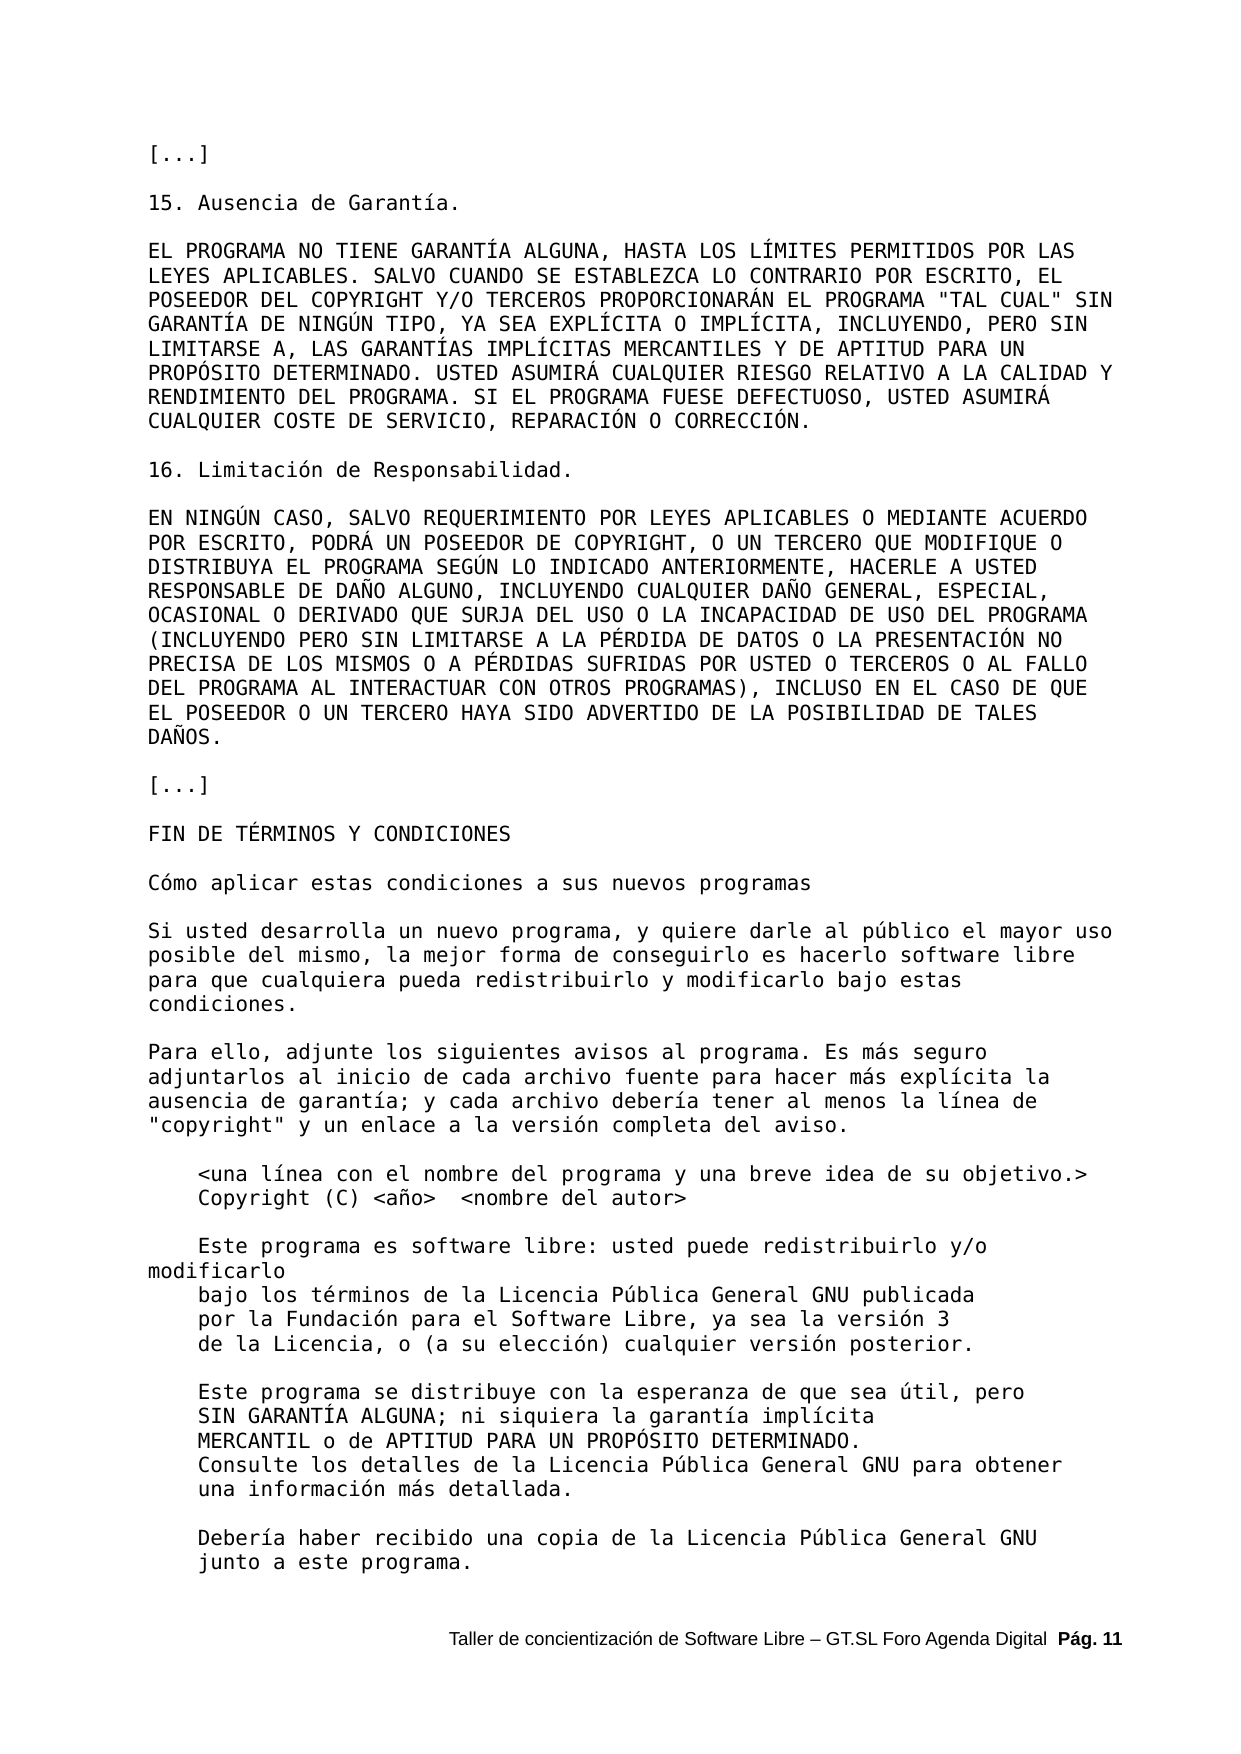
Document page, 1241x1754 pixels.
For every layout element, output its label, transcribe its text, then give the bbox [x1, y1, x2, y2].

text bajo los términos de la Licencia Pública General GNU publicada [148, 1283, 1122, 1307]
text por la Fundación para el Software Libre, ya sea la versión 3 [148, 1307, 1122, 1332]
text Para ello, adjunte los siguientes avisos al programa. Es más seguro adjuntarlos al inicio de cada archivo fuente para hacer más explícita la ausencia de garantía; y cada archivo debería tener al menos la línea de "copyright" y un enlace a la versión completa del aviso. [148, 1040, 1122, 1137]
text Cómo aplicar estas condiciones a sus nuevos programas [148, 871, 1122, 895]
text [...] [148, 773, 1122, 798]
text Consulte los detalles de la Licencia Pública General GNU para obtener [148, 1453, 1122, 1477]
text 15. Ausencia de Garantía. [148, 191, 1122, 215]
text EL PROGRAMA NO TIENE GARANTÍA ALGUNA, HASTA LOS LÍMITES PERMITIDOS POR LAS LEYES APLICABLES. SALVO CUANDO SE ESTABLEZCA LO CONTRARIO POR ESCRITO, EL POSEEDOR DEL COPYRIGHT Y/O TERCEROS PROPORCIONARÁN EL PROGRAMA "TAL CUAL" SIN GARANTÍA DE NINGÚN TIPO, YA SEA EXPLÍCITA O IMPLÍCITA, INCLUYENDO, PERO SIN LIMITARSE A, LAS GARANTÍAS IMPLÍCITAS MERCANTILES Y DE APTITUD PARA UN PROPÓSITO DETERMINADO. USTED ASUMIRÁ CUALQUIER RIESGO RELATIVO A LA CALIDAD Y RENDIMIENTO DEL PROGRAMA. SI EL PROGRAMA FUESE DEFECTUOSO, USTED ASUMIRÁ CUALQUIER COSTE DE SERVICIO, REPARACIÓN O CORRECCIÓN. [148, 239, 1122, 434]
text SIN GARANTÍA ALGUNA; ni siquiera la garantía implícita [148, 1404, 1122, 1429]
text 16. Limitación de Responsabilidad. [148, 458, 1122, 482]
text Este programa se distribuye con la esperanza de que sea útil, pero [148, 1380, 1122, 1404]
text [...] [148, 142, 1122, 167]
text Debería haber recibido una copia de la Licencia Pública General GNU [148, 1526, 1122, 1550]
text FIN DE TÉRMINOS Y CONDICIONES [148, 822, 1122, 846]
text Este programa es software libre: usted puede redistribuirlo y/o modificarlo [148, 1234, 1122, 1283]
text de la Licencia, o (a su elección) cualquier versión posterior. [148, 1332, 1122, 1356]
text EN NINGÚN CASO, SALVO REQUERIMIENTO POR LEYES APLICABLES O MEDIANTE ACUERDO POR ESCRITO, PODRÁ UN POSEEDOR DE COPYRIGHT, O UN TERCERO QUE MODIFIQUE O DISTRIBUYA EL PROGRAMA SEGÚN LO INDICADO ANTERIORMENTE, HACERLE A USTED RESPONSABLE DE DAÑO ALGUNO, INCLUYENDO CUALQUIER DAÑO GENERAL, ESPECIAL, OCASIONAL O DERIVADO QUE SURJA DEL USO O LA INCAPACIDAD DE USO DEL PROGRAMA (INCLUYENDO PERO SIN LIMITARSE A LA PÉRDIDA DE DATOS O LA PRESENTACIÓN NO PRECISA DE LOS MISMOS O A PÉRDIDAS SUFRIDAS POR USTED O TERCEROS O AL FALLO DEL PROGRAMA AL INTERACTUAR CON OTROS PROGRAMAS), INCLUSO EN EL CASO DE QUE EL POSEEDOR O UN TERCERO HAYA SIDO ADVERTIDO DE LA POSIBILIDAD DE TALES DAÑOS. [148, 506, 1122, 749]
text Si usted desarrolla un nuevo programa, y quiere darle al público el mayor uso posible del mismo, la mejor forma de conseguirlo es hacerlo software libre para que cualquiera pueda redistribuirlo y modificarlo bajo estas condiciones. [148, 919, 1122, 1016]
text Copyright (C) <año> <nombre del autor> [148, 1186, 1122, 1210]
text una información más detallada. [148, 1477, 1122, 1502]
text junto a este programa. [148, 1550, 1122, 1574]
text <una línea con el nombre del programa y una breve idea de su objetivo.> [148, 1162, 1122, 1186]
text MERCANTIL o de APTITUD PARA UN PROPÓSITO DETERMINADO. [148, 1429, 1122, 1453]
